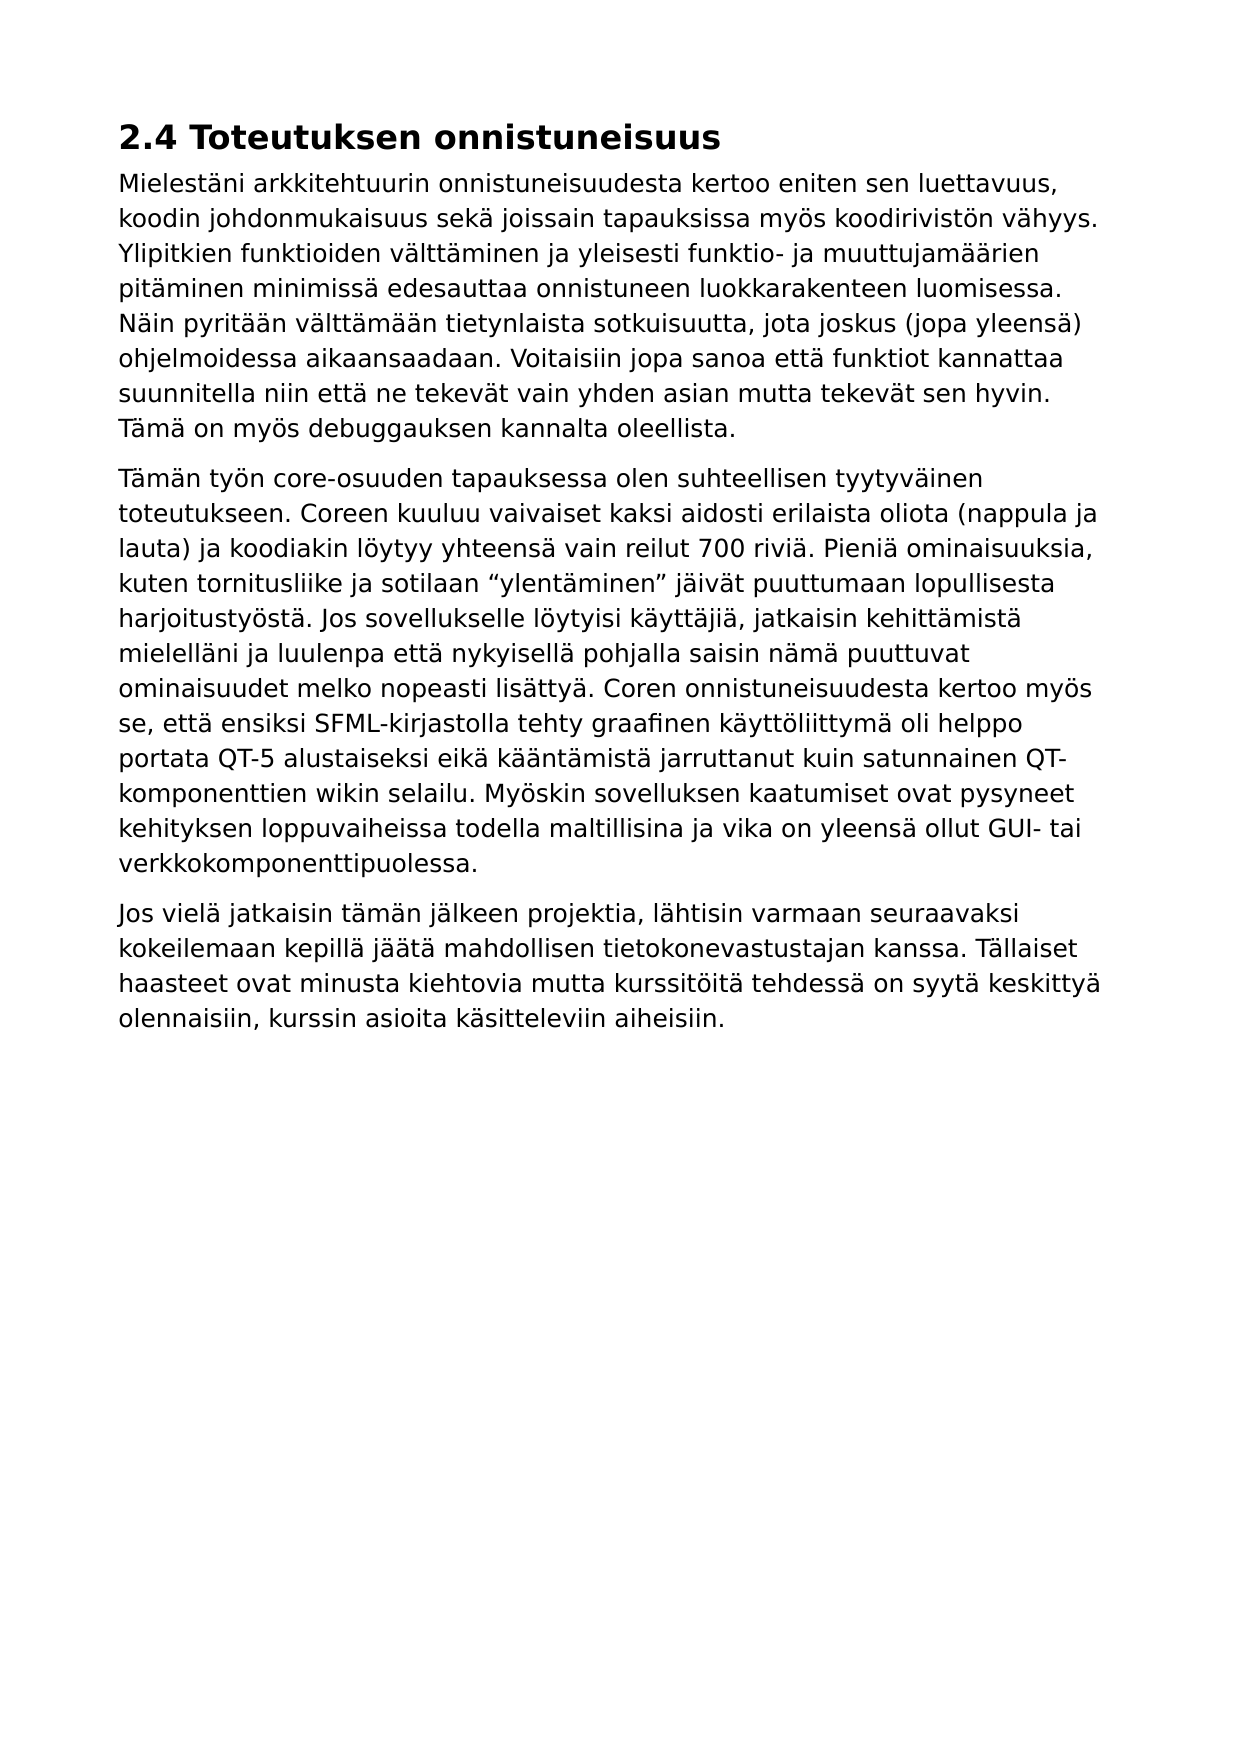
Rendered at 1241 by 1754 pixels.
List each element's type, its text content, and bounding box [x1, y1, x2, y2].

text Mielestäni arkkitehtuurin onnistuneisuudesta kertoo eniten sen luettavuus, koodin johdonmukaisuus sekä joissain tapauksissa myös koodirivistön vähyys. Ylipitkien funktioiden välttäminen ja yleisesti funktio- ja muuttujamäärien pitäminen minimissä edesauttaa onnistuneen luokkarakenteen luomisessa. Näin pyritään välttämään tietynlaista sotkuisuutta, jota joskus (jopa yleensä) ohjelmoidessa aikaansaadaan. Voitaisiin jopa sanoa että funktiot kannattaa suunnitella niin että ne tekevät vain yhden asian mutta tekevät sen hyvin. Tämä on myös debuggauksen kannalta oleellista. [118, 170, 1122, 444]
subtitle 2.4 Toteutuksen onnistuneisuus [118, 118, 1122, 157]
text Tämän työn core-osuuden tapauksessa olen suhteellisen tyytyväinen toteutukseen. Coreen kuuluu vaivaiset kaksi aidosti erilaista oliota (nappula ja lauta) ja koodiakin löytyy yhteensä vain reilut 700 riviä. Pieniä ominaisuuksia, kuten tornitusliike ja sotilaan “ylentäminen” jäivät puuttumaan lopullisesta harjoitustyöstä. Jos sovellukselle löytyisi käyttäjiä, jatkaisin kehittämistä mielelläni ja luulenpa että nykyisellä pohjalla saisin nämä puuttuvat ominaisuudet melko nopeasti lisättyä. Coren onnistuneisuudesta kertoo myös se, että ensiksi SFML-kirjastolla tehty graafinen käyttöliittymä oli helppo portata QT-5 alustaiseksi eikä kääntämistä jarruttanut kuin satunnainen QT-komponenttien wikin selailu. Myöskin sovelluksen kaatumiset ovat pysyneet kehityksen loppuvaiheissa todella maltillisina ja vika on yleensä ollut GUI- tai verkkokomponenttipuolessa. [118, 464, 1122, 878]
text Jos vielä jatkaisin tämän jälkeen projektia, lähtisin varmaan seuraavaksi kokeilemaan kepillä jäätä mahdollisen tietokonevastustajan kanssa. Tällaiset haasteet ovat minusta kiehtovia mutta kurssitöitä tehdessä on syytä keskittyä olennaisiin, kurssin asioita käsitteleviin aiheisiin. [118, 899, 1122, 1033]
